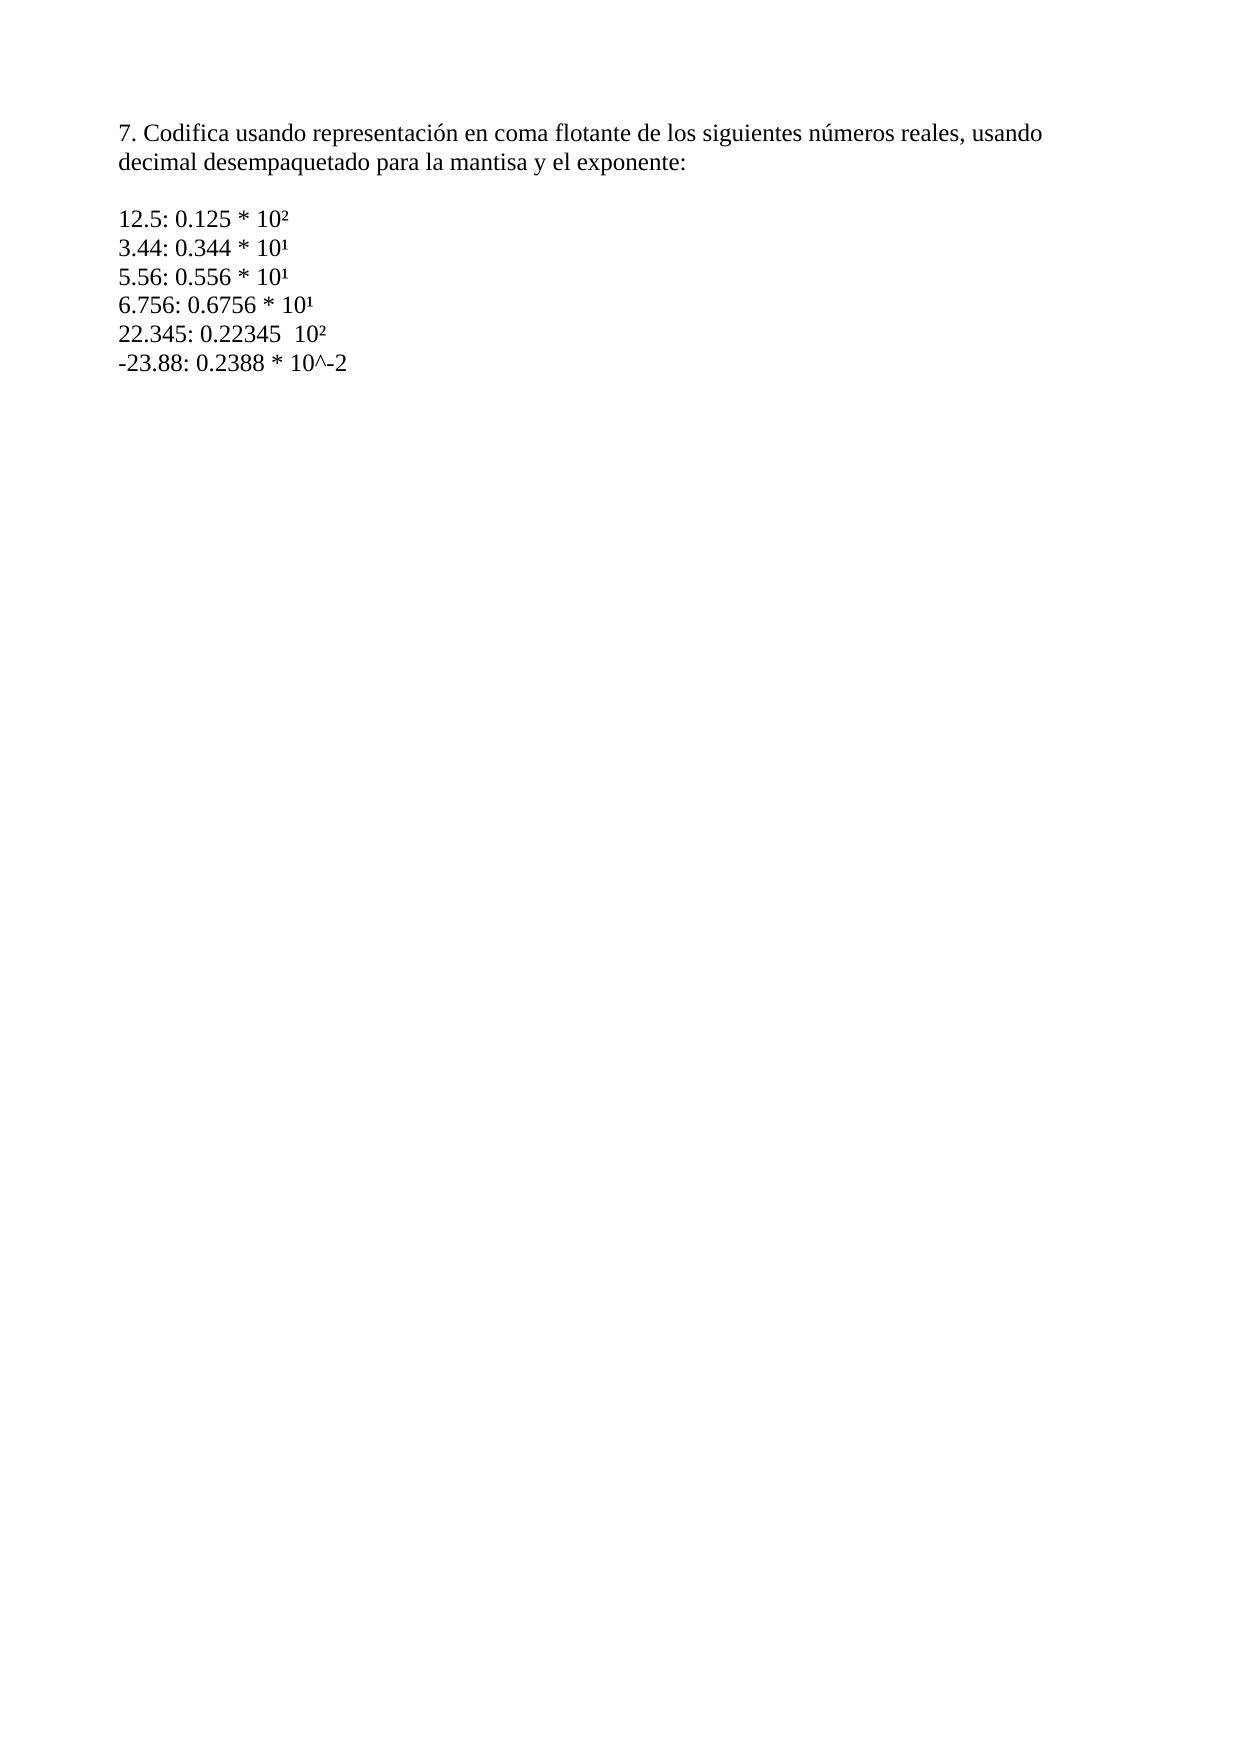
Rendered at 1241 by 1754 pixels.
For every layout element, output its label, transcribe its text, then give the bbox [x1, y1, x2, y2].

text 7. Codifica usando representación en coma flotante de los siguientes números reales, usando decimal desempaquetado para la mantisa y el exponente: [118, 118, 1122, 176]
text 12.5: 0.125 * 10² [118, 204, 1122, 233]
text 3.44: 0.344 * 10¹ [118, 233, 1122, 262]
text 22.345: 0.22345 10² [118, 319, 1122, 348]
text 6.756: 0.6756 * 10¹ [118, 291, 1122, 319]
text -23.88: 0.2388 * 10^-2 [118, 348, 1122, 377]
text 5.56: 0.556 * 10¹ [118, 262, 1122, 291]
